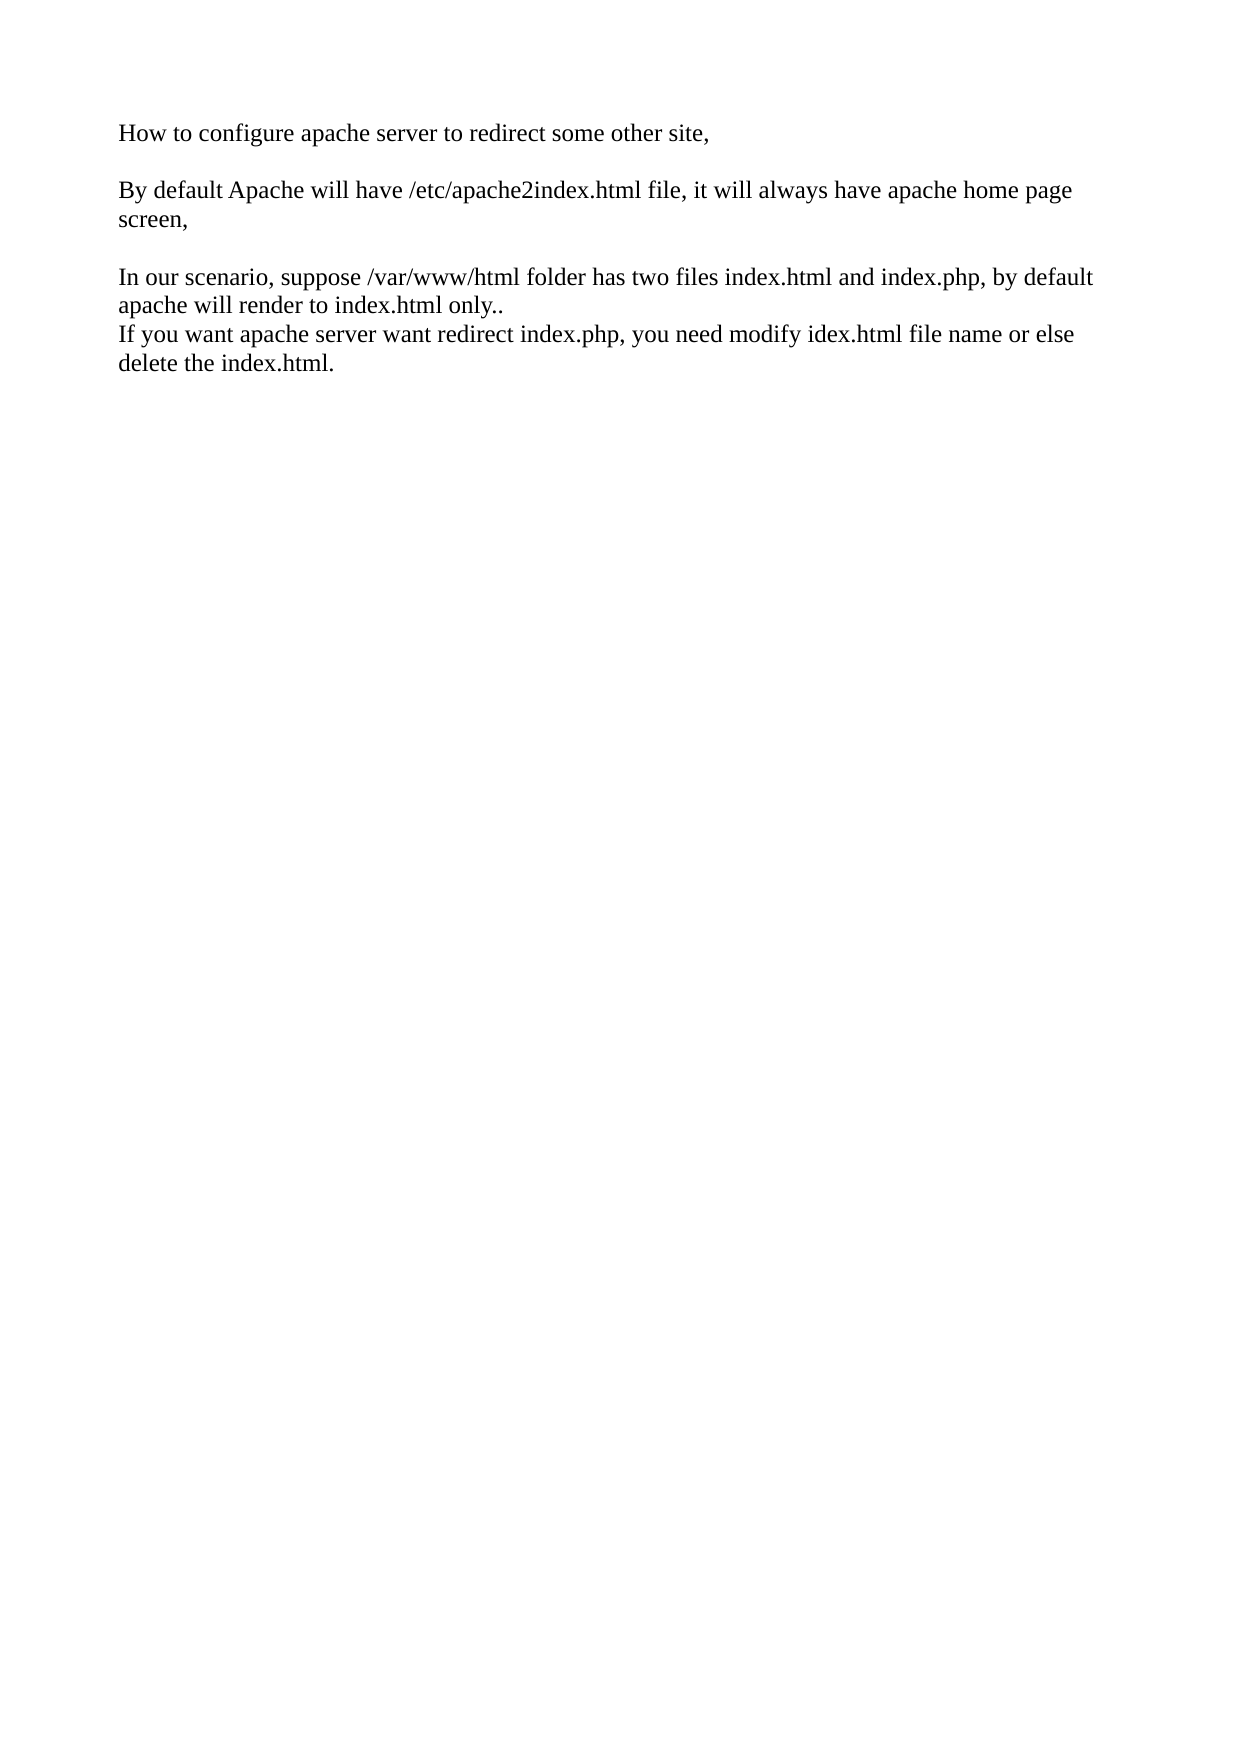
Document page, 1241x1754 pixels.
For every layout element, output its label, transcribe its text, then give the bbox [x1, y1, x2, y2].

text How to configure apache server to redirect some other site, By default Apache will have /etc/apache2index.html file, it will always have apache home page screen, In our scenario, suppose /var/www/html folder has two files index.html and index.php, by default apache will render to index.html only.. If you want apache server want redirect index.php, you need modify idex.html file name or else delete the index.html. [118, 118, 1122, 406]
